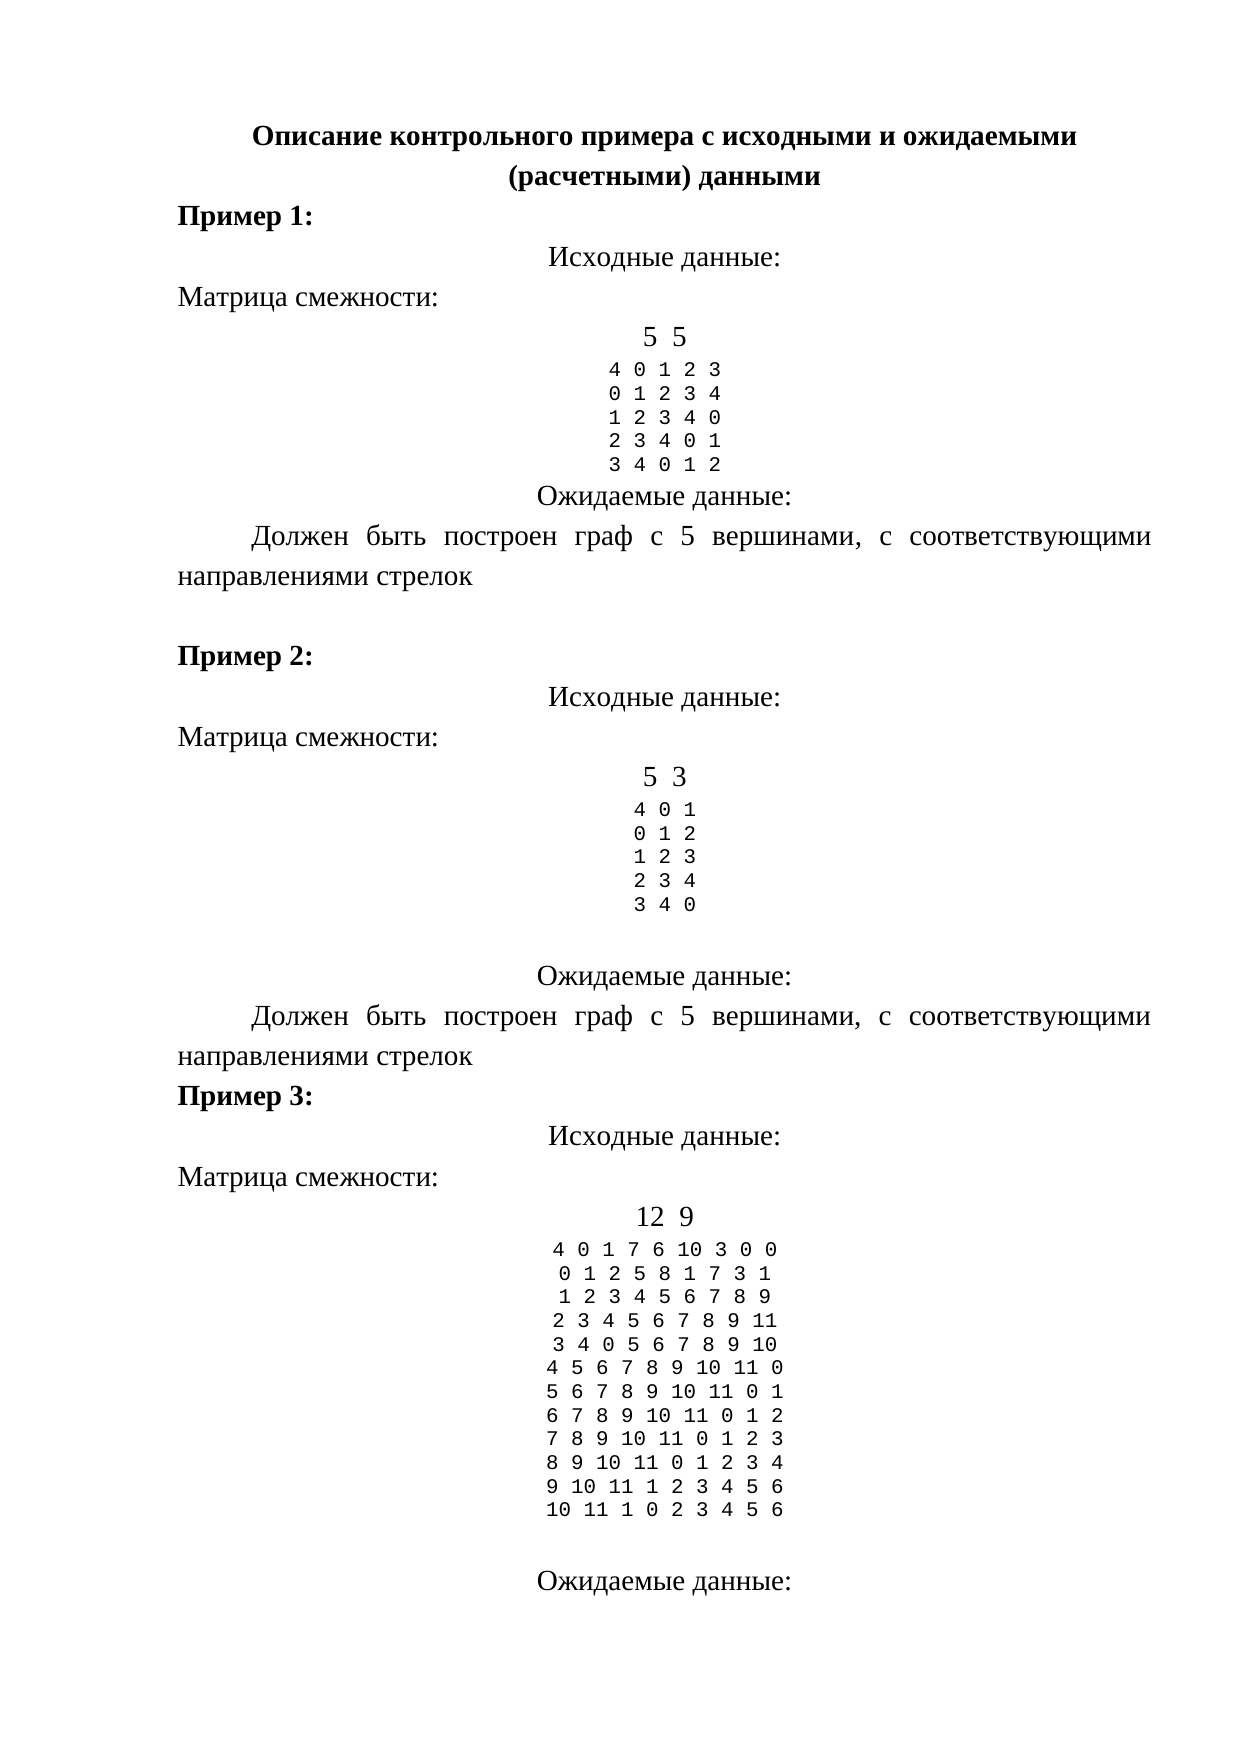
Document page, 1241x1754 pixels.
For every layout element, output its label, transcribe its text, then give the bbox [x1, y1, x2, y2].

text 4 0 1 [177, 799, 1152, 823]
text 9 10 11 1 2 3 4 5 6 [177, 1476, 1152, 1499]
text Пример 2: [177, 638, 1152, 672]
text 5 6 7 8 9 10 11 0 1 [177, 1381, 1152, 1405]
text 0 1 2 [177, 823, 1152, 847]
text 1 2 3 4 5 6 7 8 9 [177, 1286, 1152, 1310]
text 0 1 2 5 8 1 7 3 1 [177, 1263, 1152, 1286]
text Должен быть построен граф с 5 вершинами, с соответствующими направлениями стрелок [177, 998, 1152, 1072]
text 5 3 [177, 759, 1152, 793]
text Описание контрольного примера с исходными и ожидаемыми (расчетными) данными [177, 118, 1152, 192]
text 8 9 10 11 0 1 2 3 4 [177, 1452, 1152, 1476]
text Ожидаемые данные: [177, 1563, 1152, 1597]
text Должен быть построен граф с 5 вершинами, с соответствующими направлениями стрелок [177, 518, 1152, 592]
text 12 9 [177, 1199, 1152, 1232]
text Матрица смежности: [177, 1159, 1152, 1192]
text Матрица смежности: [177, 719, 1152, 752]
text Ожидаемые данные: [177, 958, 1152, 991]
text 1 2 3 4 0 [177, 407, 1152, 430]
text Исходные данные: [177, 239, 1152, 272]
text 7 8 9 10 11 0 1 2 3 [177, 1428, 1152, 1452]
text 0 1 2 3 4 [177, 383, 1152, 407]
text Матрица смежности: [177, 279, 1152, 312]
text 2 3 4 5 6 7 8 9 11 [177, 1310, 1152, 1334]
text Исходные данные: [177, 1118, 1152, 1152]
text 10 11 1 0 2 3 4 5 6 [177, 1499, 1152, 1523]
text 5 5 [177, 319, 1152, 353]
text Исходные данные: [177, 679, 1152, 712]
text 6 7 8 9 10 11 0 1 2 [177, 1405, 1152, 1428]
text 1 2 3 [177, 847, 1152, 870]
text 3 4 0 5 6 7 8 9 10 [177, 1334, 1152, 1357]
text 4 5 6 7 8 9 10 11 0 [177, 1357, 1152, 1381]
text Пример 1: [177, 198, 1152, 232]
text 3 4 0 1 2 [177, 454, 1152, 478]
text 2 3 4 [177, 870, 1152, 894]
text Ожидаемые данные: [177, 478, 1152, 511]
text 2 3 4 0 1 [177, 430, 1152, 454]
text 3 4 0 [177, 894, 1152, 917]
text 4 0 1 2 3 [177, 359, 1152, 383]
text 4 0 1 7 6 10 3 0 0 [177, 1239, 1152, 1263]
text Пример 3: [177, 1078, 1152, 1112]
